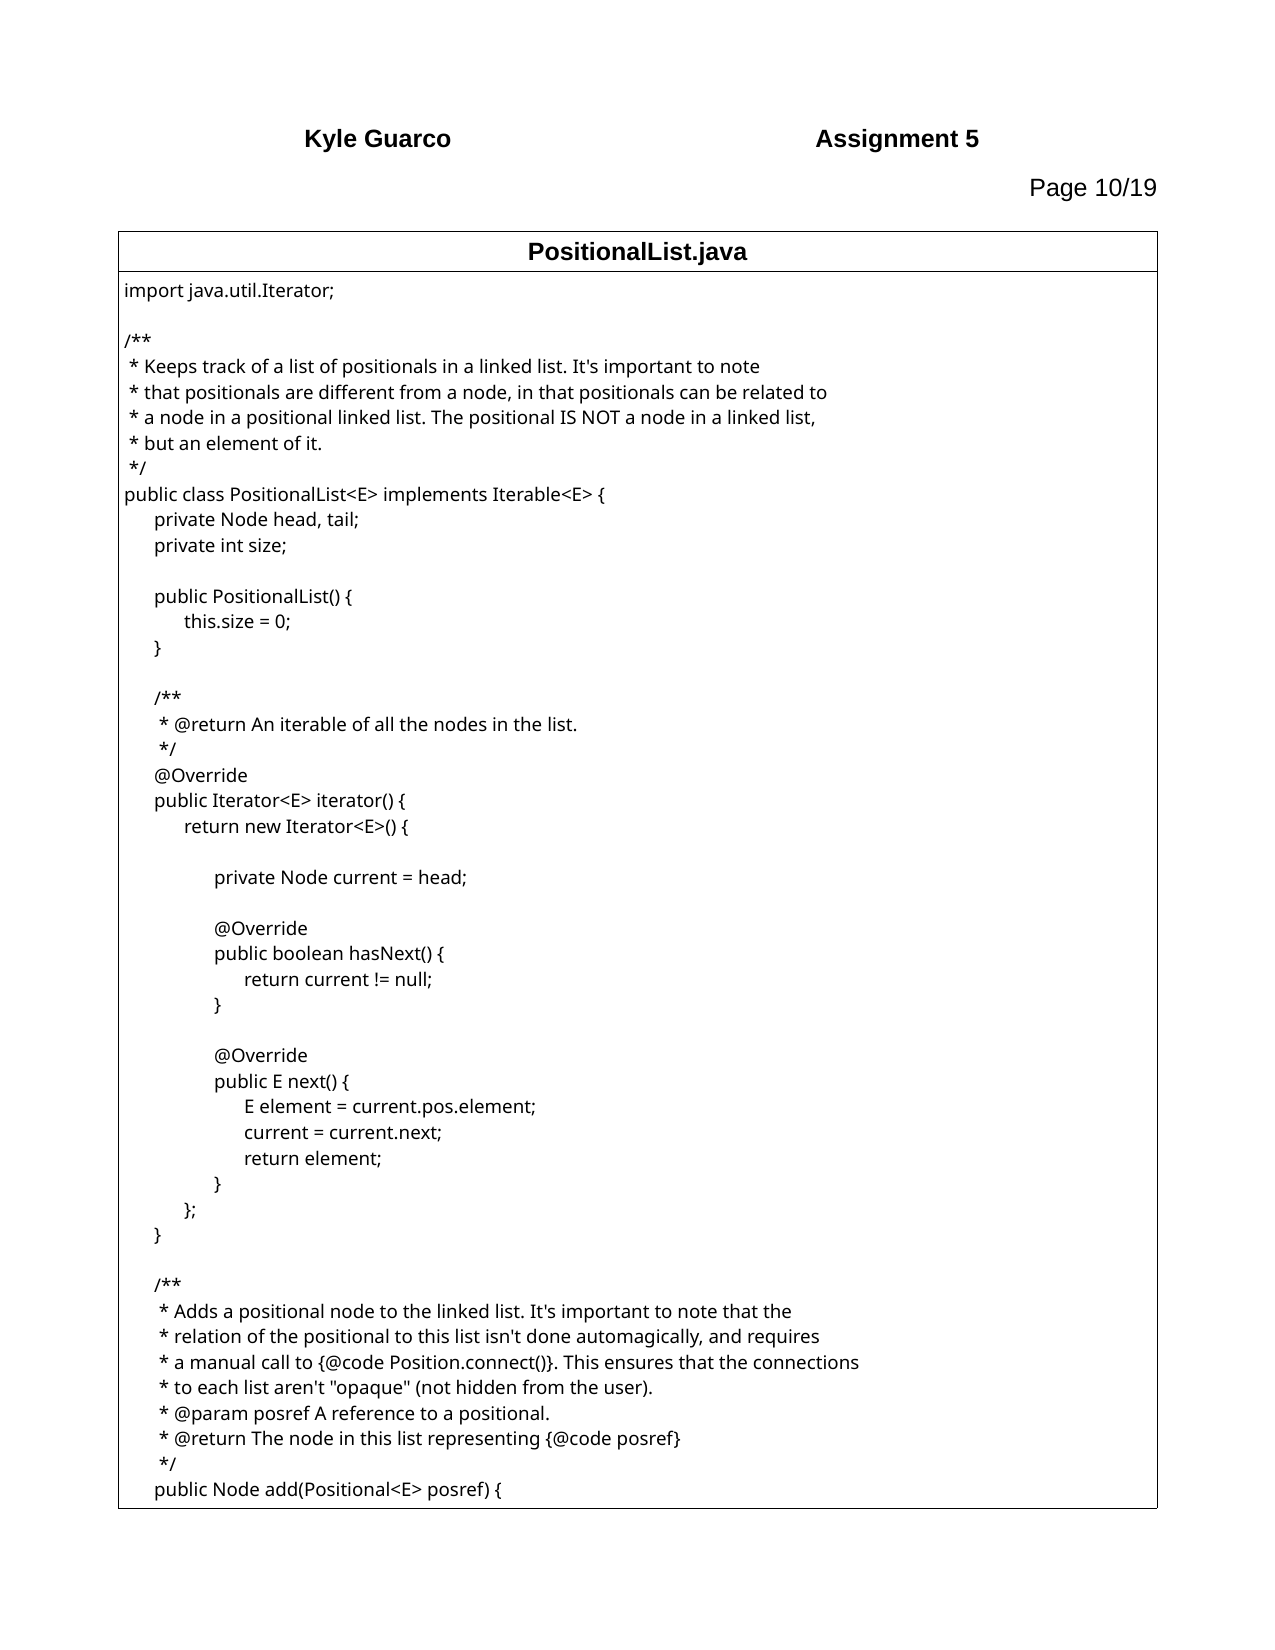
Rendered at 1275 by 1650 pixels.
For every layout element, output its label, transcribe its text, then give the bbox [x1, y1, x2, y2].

table_cell import java.util.Iterator; /** * Keeps track of a list of positionals in a linked list. It's important to note * that positionals are different from a node, in that positionals can be related to * a node in a positional linked list. The positional IS NOT a node in a linked list, * but an element of it. */ public class PositionalList<E> implements Iterable<E> { private Node head, tail; private int size; public PositionalList() { this.size = 0; } /** * @return An iterable of all the nodes in the list. */ @Override public Iterator<E> iterator() { return new Iterator<E>() { private Node current = head; @Override public boolean hasNext() { return current != null; } @Override public E next() { E element = current.pos.element; current = current.next; return element; } }; } /** * Adds a positional node to the linked list. It's important to note that the * relation of the positional to this list isn't done automagically, and requires * a manual call to {@code Position.connect()}. This ensures that the connections * to each list aren't "opaque" (not hidden from the user). * @param posref A reference to a positional. * @return The node in this list representing {@code posref} */ public Node add(Positional<E> posref) { [119, 272, 1157, 1508]
table_header PositionalList.java [119, 232, 1157, 271]
